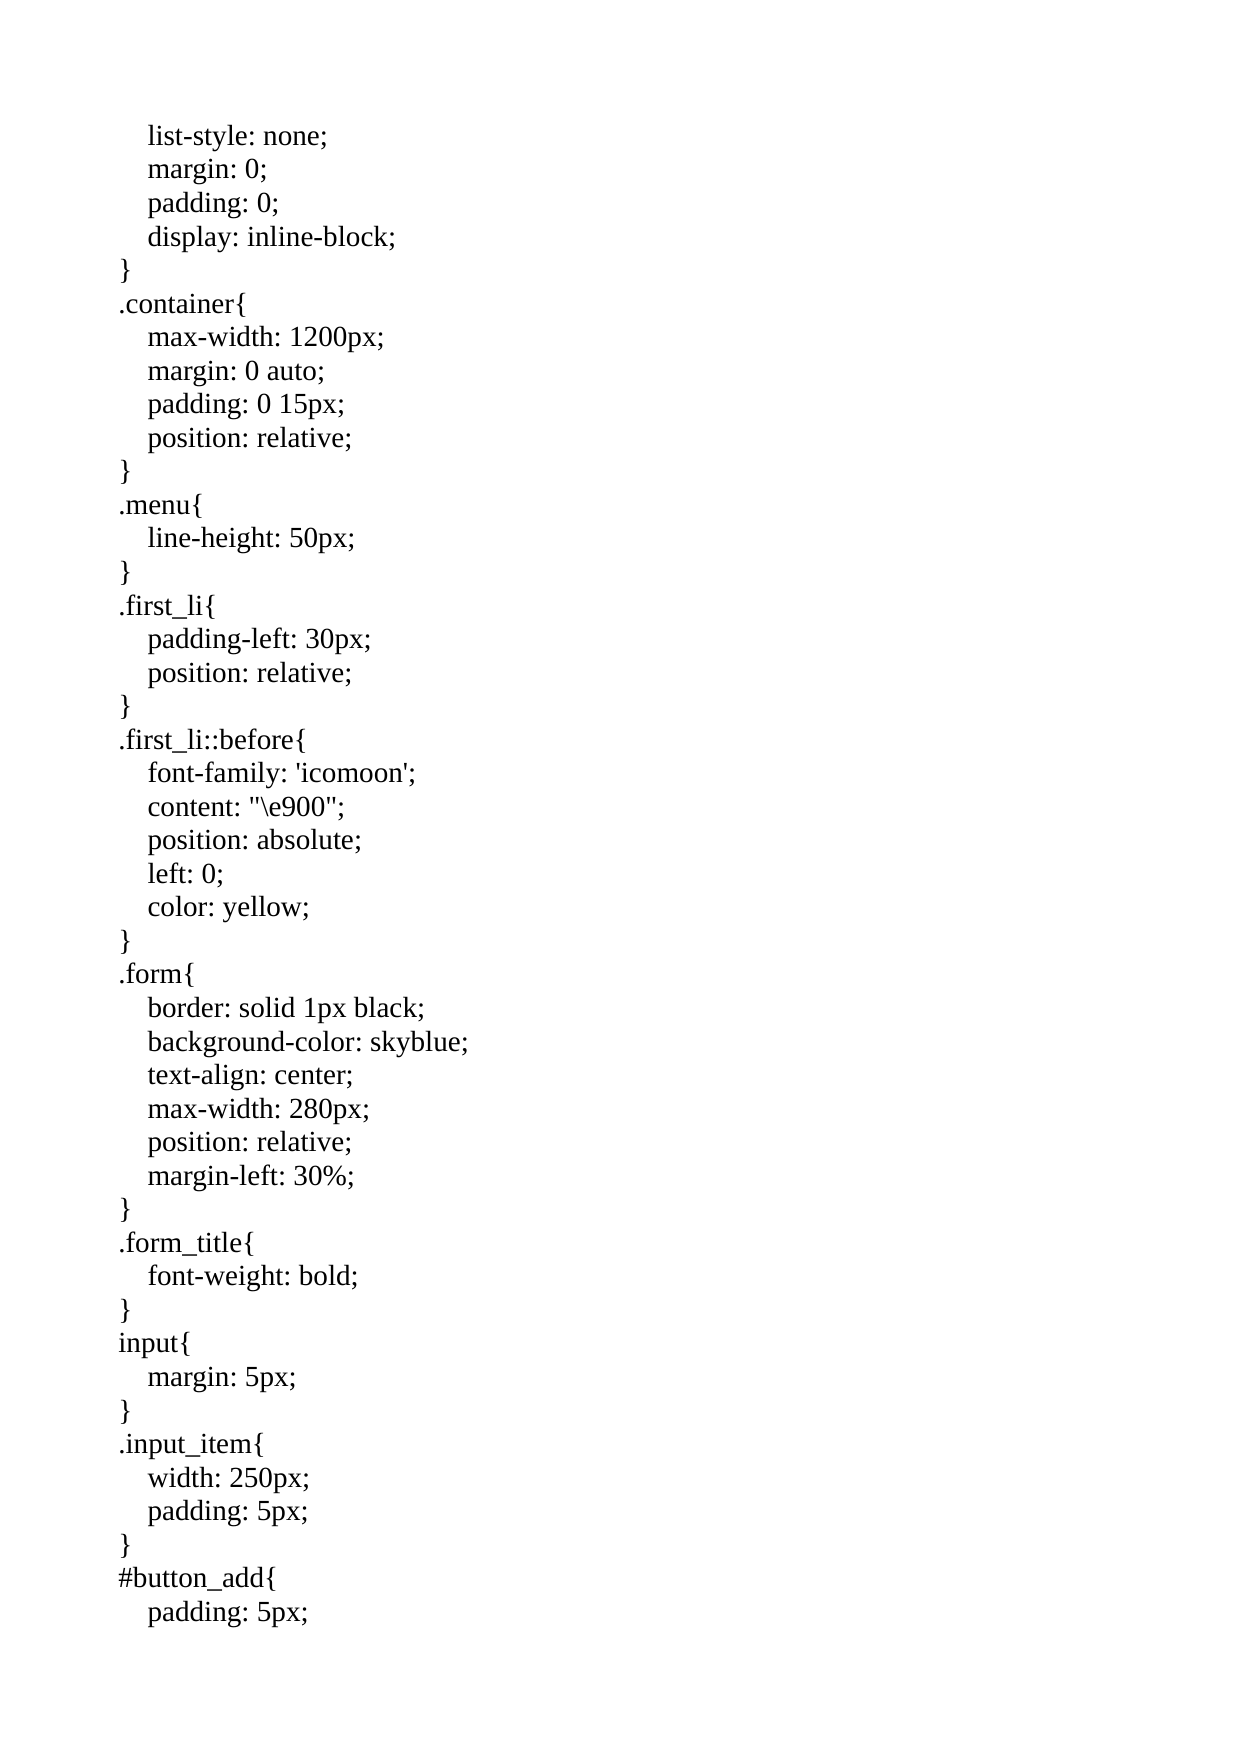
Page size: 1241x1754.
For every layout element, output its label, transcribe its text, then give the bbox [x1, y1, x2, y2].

text padding: 5px; [118, 1594, 1122, 1627]
text width: 250px; [118, 1460, 1122, 1493]
text position: relative; [118, 655, 1122, 688]
text .container{ [118, 286, 1122, 319]
text #button_add{ [118, 1560, 1122, 1594]
text input{ [118, 1326, 1122, 1359]
text background-color: skyblue; [118, 1024, 1122, 1057]
text } [118, 688, 1122, 722]
text } [118, 1393, 1122, 1426]
text font-weight: bold; [118, 1258, 1122, 1292]
text position: absolute; [118, 822, 1122, 856]
text padding: 5px; [118, 1493, 1122, 1527]
text padding: 0; [118, 185, 1122, 219]
text font-family: 'icomoon'; [118, 755, 1122, 789]
text list-style: none; [118, 118, 1122, 152]
text .input_item{ [118, 1426, 1122, 1460]
text } [118, 252, 1122, 286]
text } [118, 1527, 1122, 1560]
text padding: 0 15px; [118, 386, 1122, 420]
text .menu{ [118, 487, 1122, 521]
text .first_li{ [118, 588, 1122, 621]
text padding-left: 30px; [118, 621, 1122, 655]
text line-height: 50px; [118, 521, 1122, 554]
text margin: 0; [118, 152, 1122, 185]
text color: yellow; [118, 889, 1122, 923]
text position: relative; [118, 420, 1122, 453]
text } [118, 923, 1122, 957]
text left: 0; [118, 856, 1122, 889]
text position: relative; [118, 1124, 1122, 1158]
text .first_li::before{ [118, 722, 1122, 755]
text } [118, 453, 1122, 487]
text text-align: center; [118, 1057, 1122, 1091]
text .form_title{ [118, 1225, 1122, 1258]
text .form{ [118, 957, 1122, 990]
text } [118, 554, 1122, 588]
text margin: 5px; [118, 1359, 1122, 1393]
text content: "\e900"; [118, 789, 1122, 822]
text } [118, 1292, 1122, 1326]
text margin: 0 auto; [118, 353, 1122, 386]
text border: solid 1px black; [118, 990, 1122, 1024]
text display: inline-block; [118, 219, 1122, 252]
text } [118, 1191, 1122, 1225]
text max-width: 1200px; [118, 319, 1122, 353]
text max-width: 280px; [118, 1091, 1122, 1124]
text margin-left: 30%; [118, 1158, 1122, 1191]
